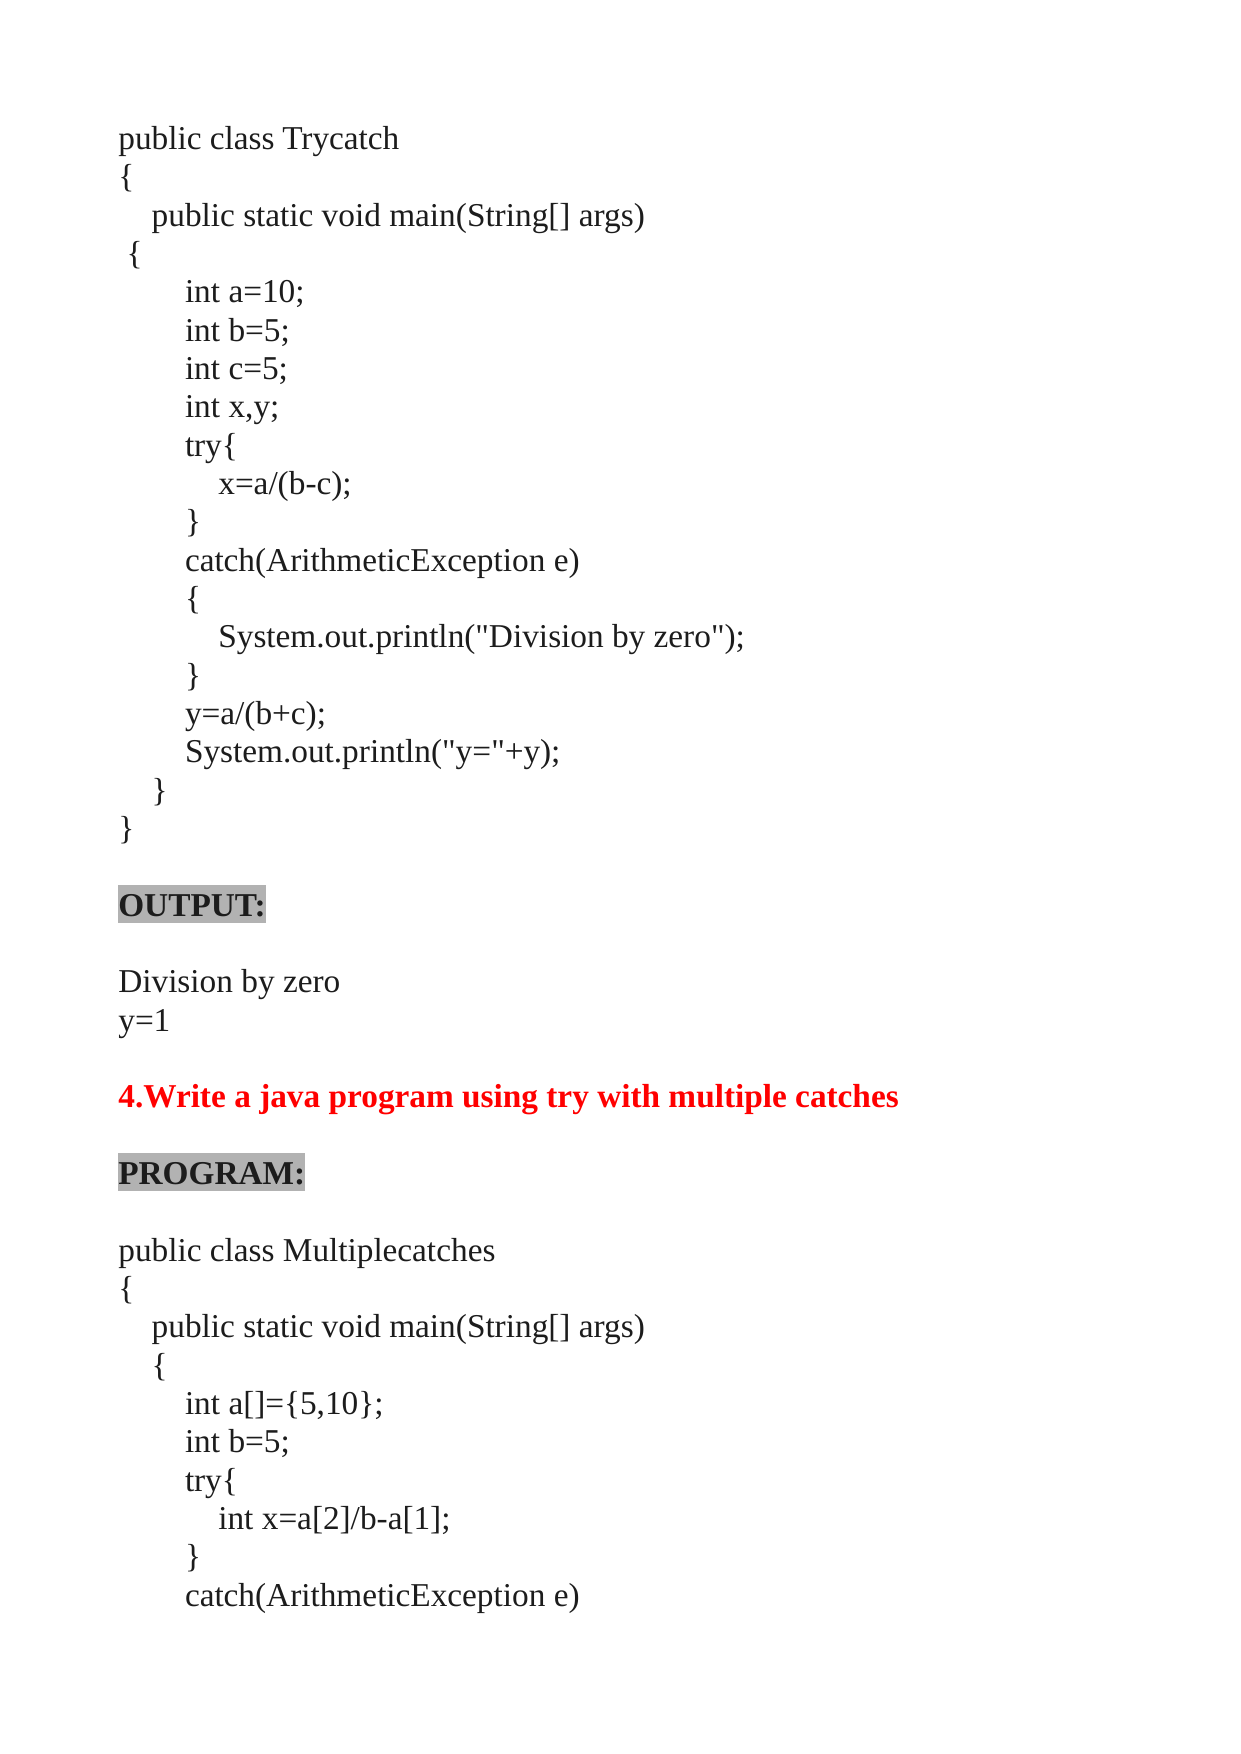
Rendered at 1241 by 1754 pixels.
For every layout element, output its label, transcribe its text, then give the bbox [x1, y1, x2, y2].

text y=a/(b+c); [118, 693, 1122, 731]
text catch(ArithmeticException e) [118, 540, 1122, 578]
text y=1 [118, 1000, 1122, 1038]
text x=a/(b-c); [118, 463, 1122, 501]
text } [118, 808, 1122, 846]
text int a=10; [118, 271, 1122, 310]
text try{ [118, 425, 1122, 463]
text { [118, 156, 1122, 195]
text public class Multiplecatches [118, 1230, 1122, 1268]
text OUTPUT: [118, 885, 1122, 923]
text Division by zero [118, 961, 1122, 1000]
text public class Trycatch [118, 118, 1122, 156]
text int b=5; [118, 1421, 1122, 1460]
text } [118, 1536, 1122, 1575]
text { [118, 1345, 1122, 1383]
text int x=a[2]/b-a[1]; [118, 1498, 1122, 1536]
text 4.Write a java program using try with multiple catches [118, 1076, 1122, 1115]
text } [118, 655, 1122, 693]
text System.out.println("Division by zero"); [118, 616, 1122, 655]
text } [118, 770, 1122, 808]
text System.out.println("y="+y); [118, 731, 1122, 770]
text try{ [118, 1460, 1122, 1498]
text public static void main(String[] args) [118, 1306, 1122, 1345]
text int x,y; [118, 386, 1122, 425]
text public static void main(String[] args) [118, 195, 1122, 233]
text int b=5; [118, 310, 1122, 348]
text int c=5; [118, 348, 1122, 386]
text int a[]={5,10}; [118, 1383, 1122, 1421]
text PROGRAM: [118, 1153, 1122, 1191]
text catch(ArithmeticException e) [118, 1575, 1122, 1613]
text { [118, 1268, 1122, 1306]
text { [118, 233, 1122, 271]
text } [118, 501, 1122, 540]
text { [118, 578, 1122, 616]
